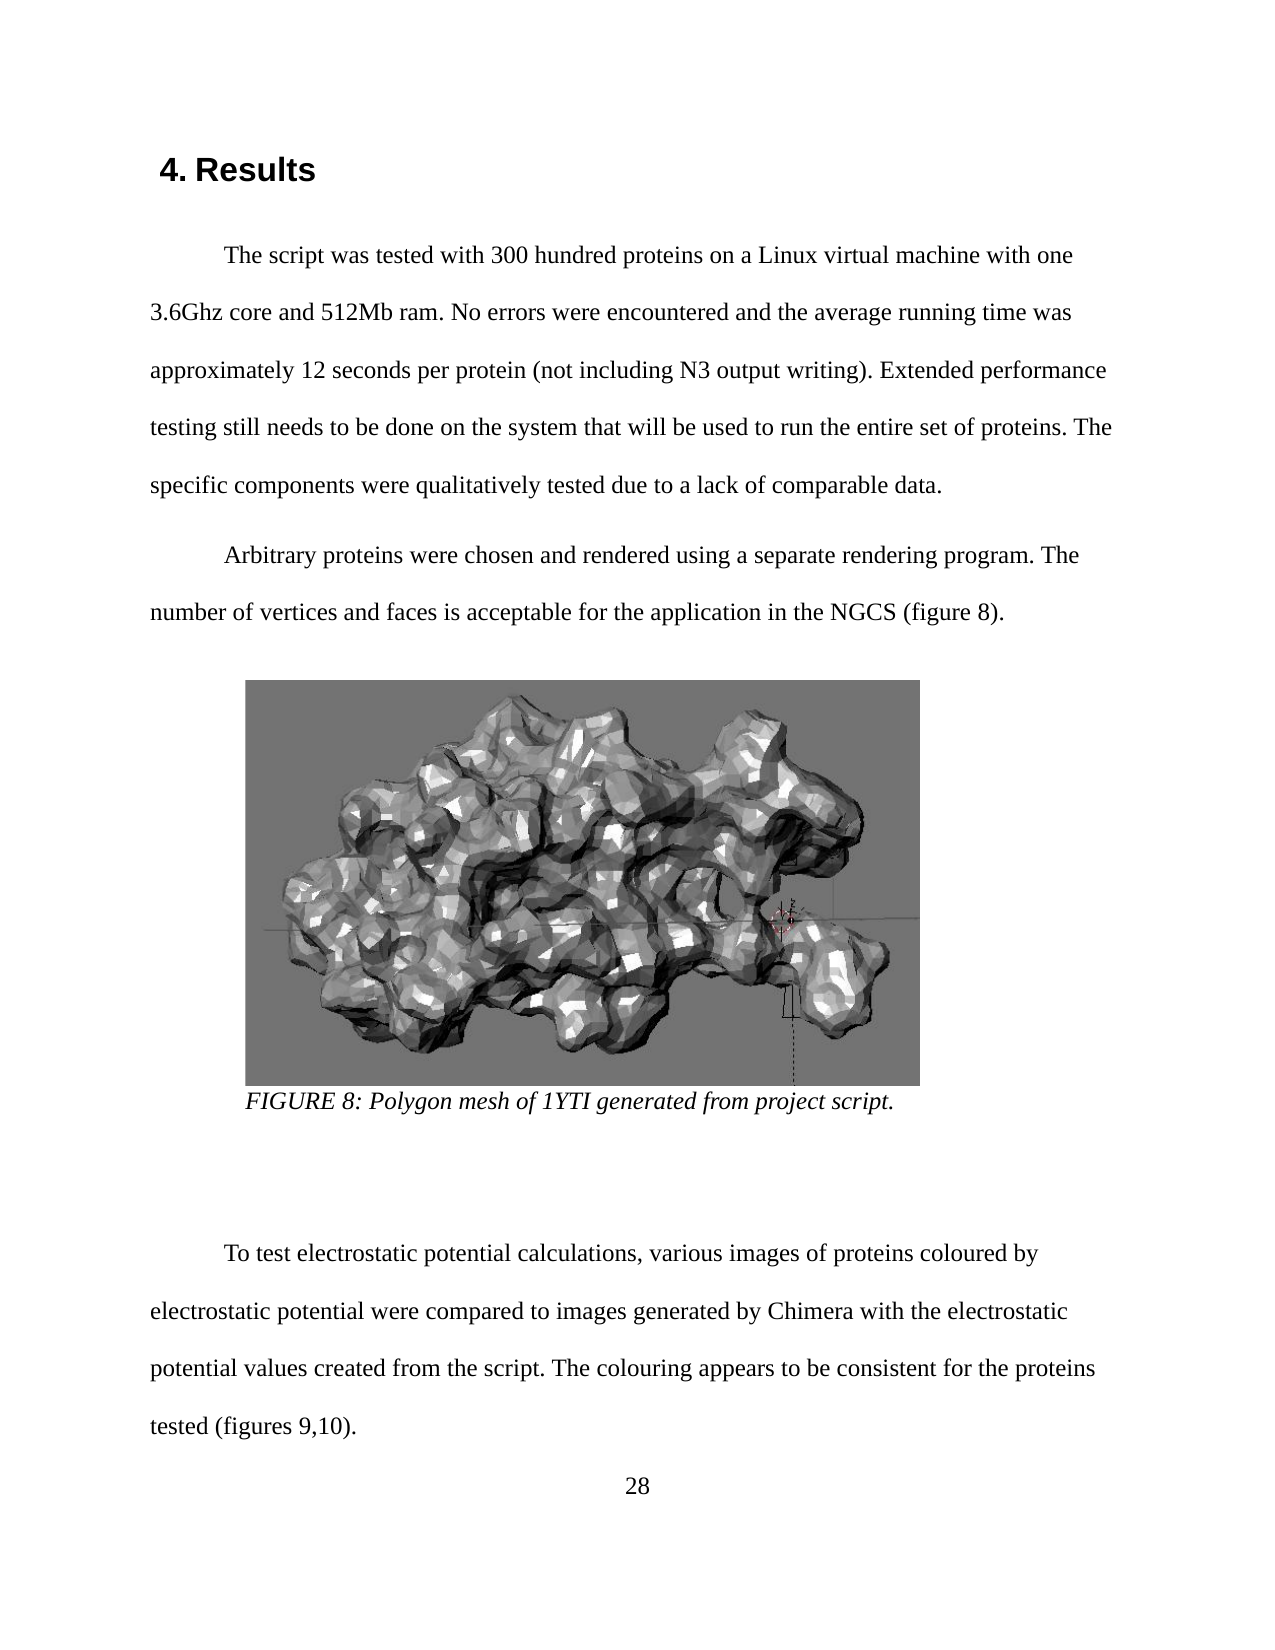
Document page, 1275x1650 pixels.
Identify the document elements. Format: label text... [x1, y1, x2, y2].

picture [245, 680, 920, 1086]
text To test electrostatic potential calculations, various images of proteins coloured by electrostatic potential were compared to images generated by Chimera with the electrostatic potential values created from the script. The colouring appears to be consistent for the proteins tested (figures 9,10). [150, 1238, 1125, 1440]
text FIGURE 8: Polygon mesh of 1YTI generated from project script. [245, 680, 1030, 1115]
subtitle Results [150, 150, 1125, 189]
text Arbitrary proteins were chosen and rendered using a separate rendering program. The number of vertices and faces is acceptable for the application in the NGCS (figure 8). [150, 540, 1125, 626]
text The script was tested with 300 hundred proteins on a Linux virtual machine with one 3.6Ghz core and 512Mb ram. No errors were encountered and the average running time was approximately 12 seconds per protein (not including N3 output writing). Extended performance testing still needs to be done on the system that will be used to run the entire set of proteins. The specific components were qualitatively tested due to a lack of comparable data. [150, 240, 1125, 498]
